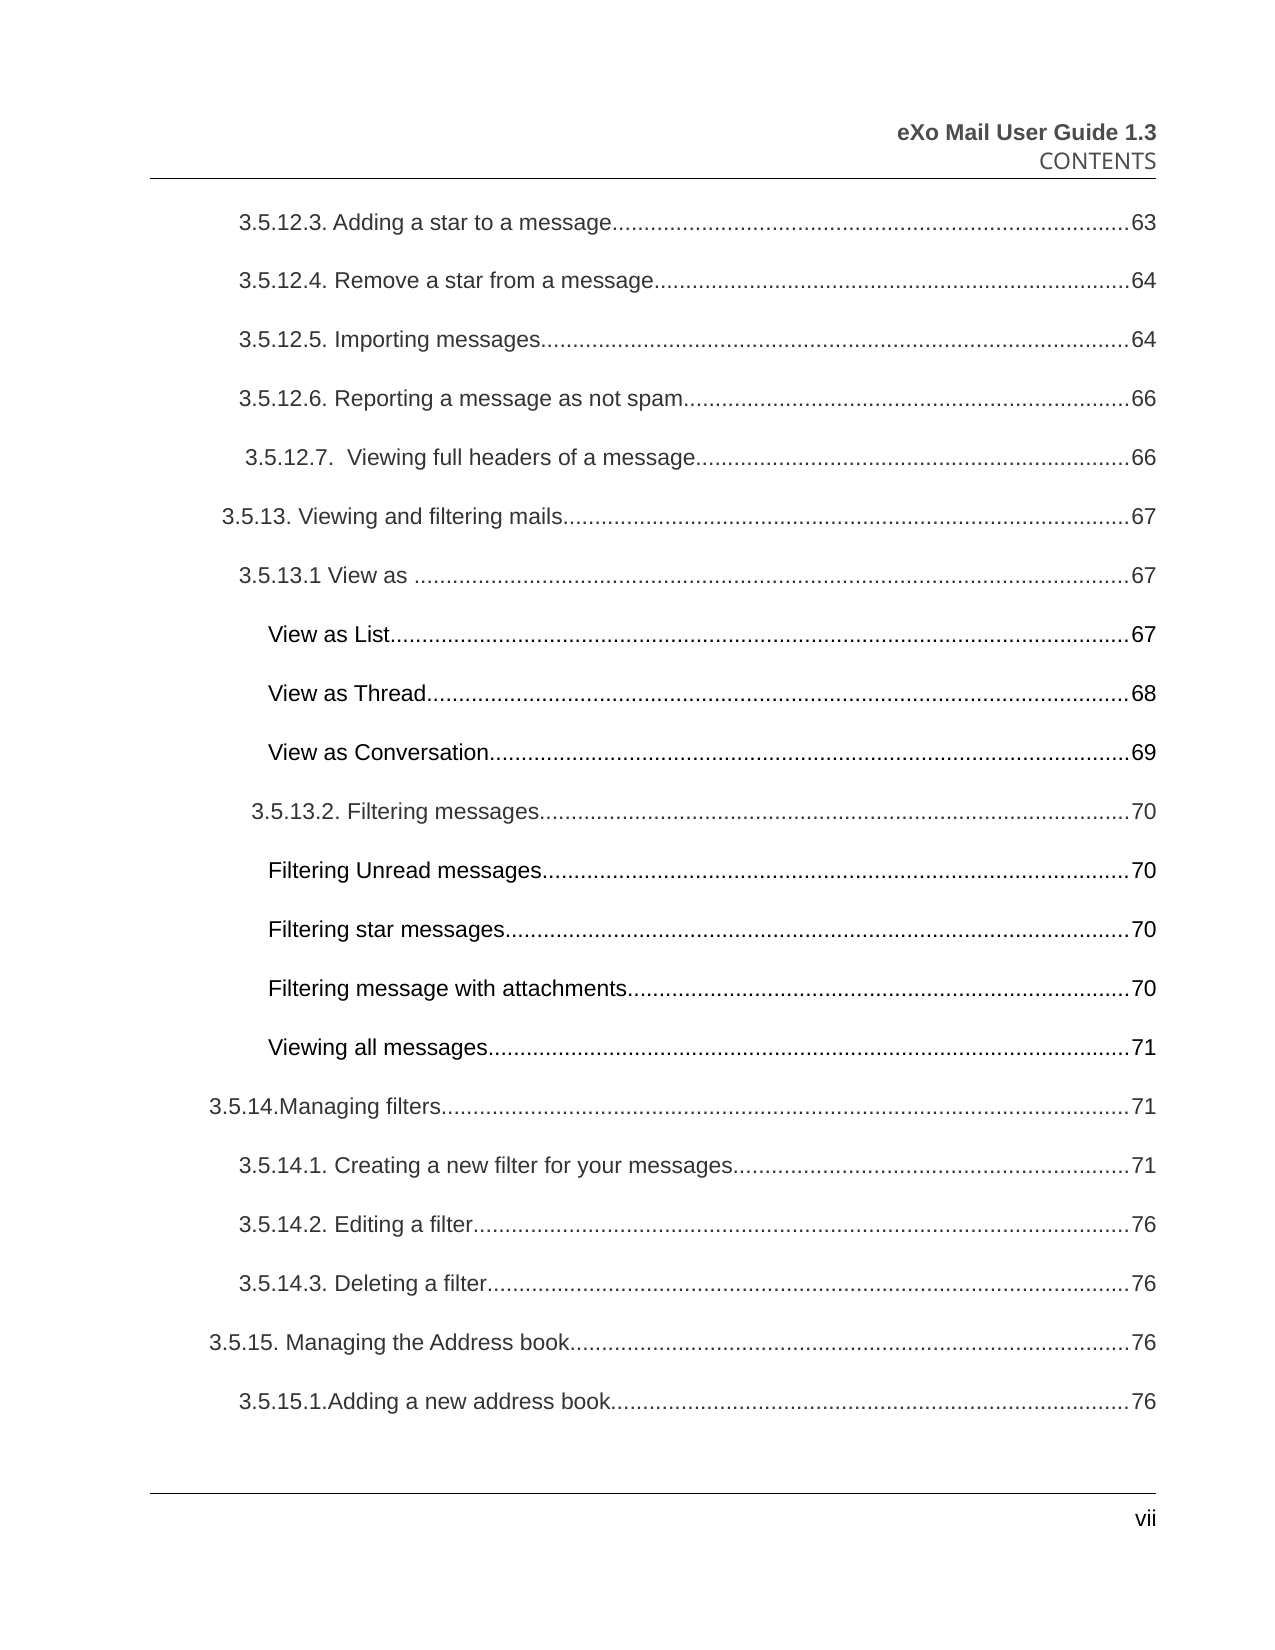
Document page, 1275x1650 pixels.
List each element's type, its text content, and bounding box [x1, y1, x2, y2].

text 3.5.14.1. Creating a new filter for your messages 71 [238, 1152, 1156, 1178]
text 3.5.15.1.Adding a new address book 76 [238, 1388, 1156, 1414]
text 3.5.14.2. Editing a filter 76 [238, 1211, 1156, 1237]
text 3.5.12.5. Importing messages 64 [238, 326, 1156, 353]
text 3.5.13.2. Filtering messages 70 [238, 798, 1156, 824]
text Filtering message with attachments 70 [268, 975, 1156, 1001]
text 3.5.12.3. Adding a star to a message 63 [238, 208, 1156, 235]
text Filtering star messages 70 [268, 916, 1156, 942]
text 3.5.14.3. Deleting a filter 76 [238, 1270, 1156, 1296]
text View as Conversation 69 [268, 739, 1156, 766]
text Viewing all messages 71 [268, 1034, 1156, 1060]
text 3.5.12.7. Viewing full headers of a message 66 [238, 444, 1156, 471]
text View as Thread 68 [268, 680, 1156, 707]
text 3.5.12.4. Remove a star from a message 64 [238, 267, 1156, 294]
text 3.5.13. Viewing and filtering mails 67 [209, 503, 1156, 530]
text 3.5.15. Managing the Address book 76 [209, 1329, 1156, 1355]
text Filtering Unread messages 70 [268, 857, 1156, 883]
text 3.5.12.6. Reporting a message as not spam 66 [238, 385, 1156, 412]
text View as List 67 [268, 621, 1156, 648]
text 3.5.14.Managing filters 71 [209, 1093, 1156, 1119]
text 3.5.13.1 View as 67 [238, 562, 1156, 589]
